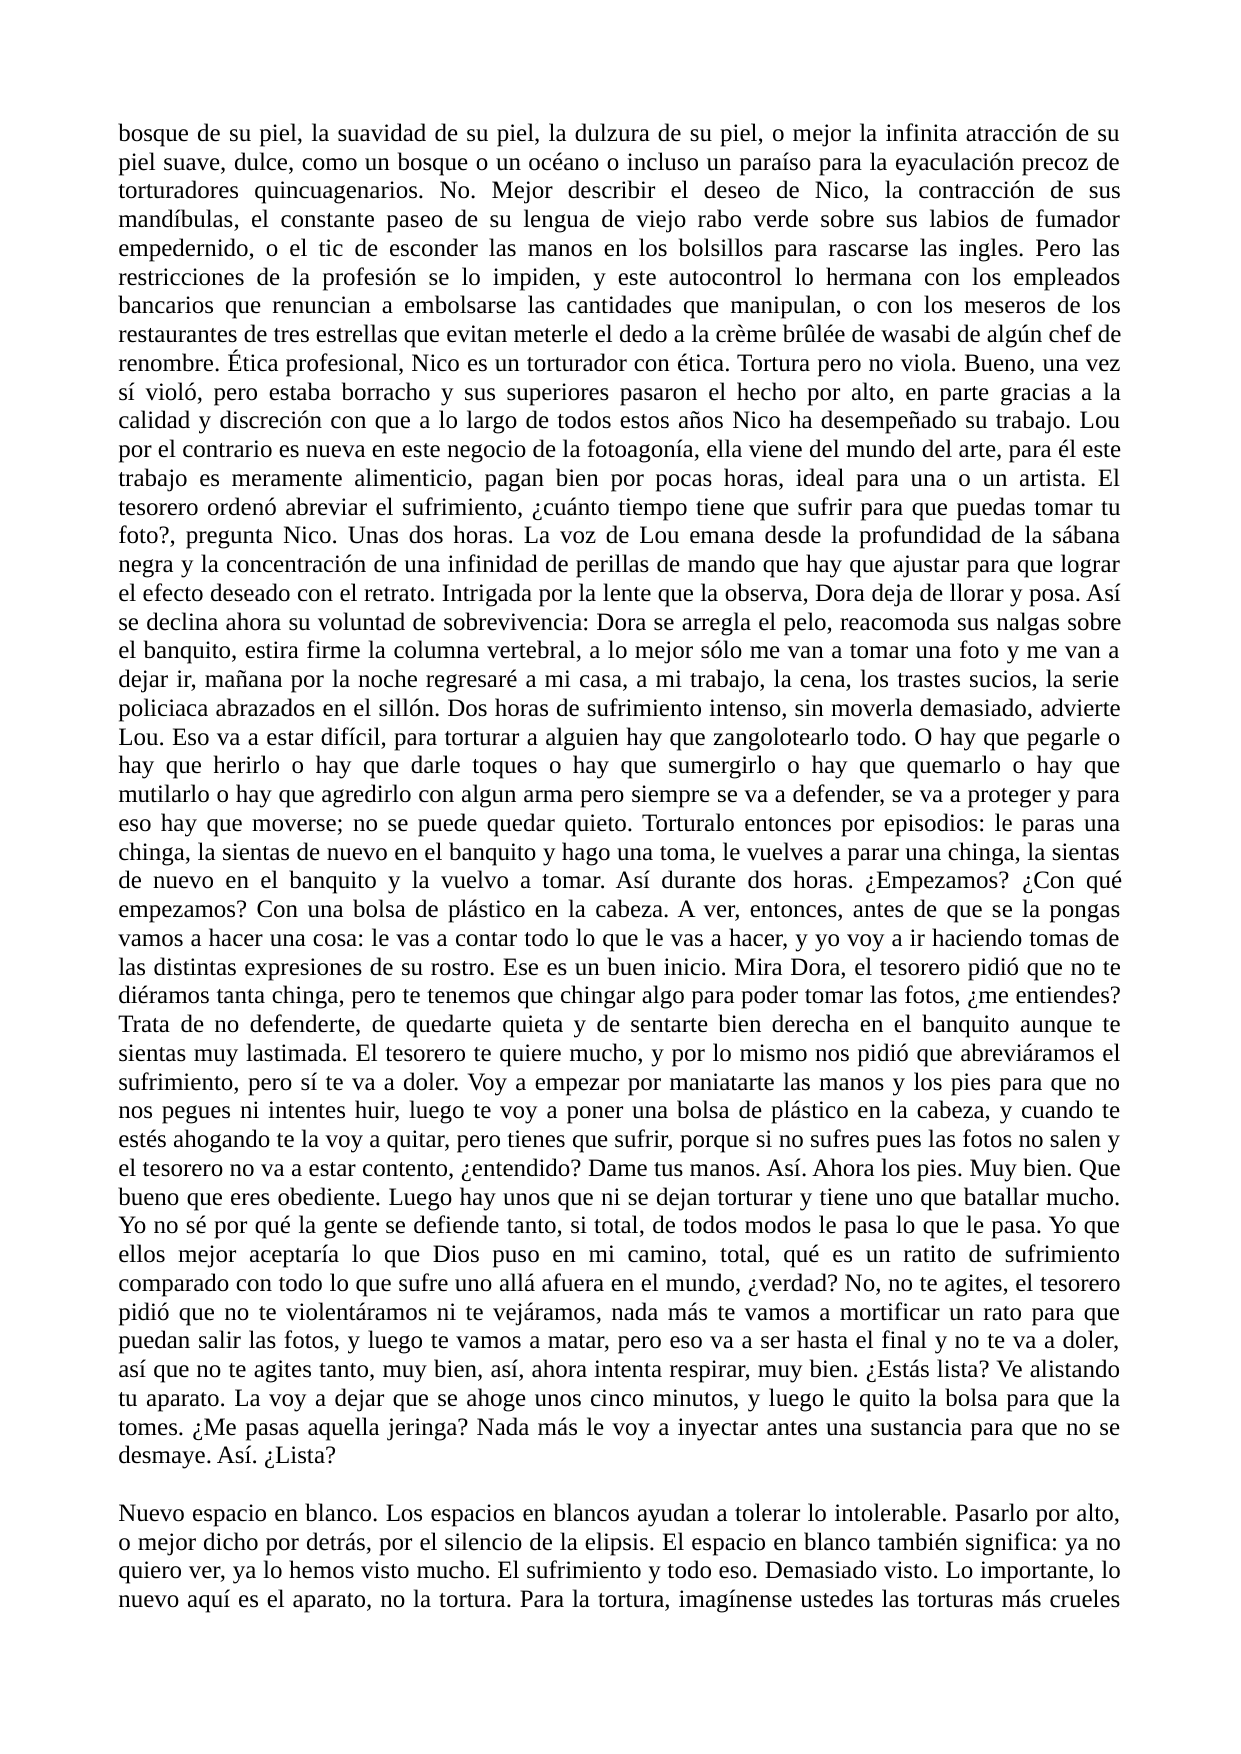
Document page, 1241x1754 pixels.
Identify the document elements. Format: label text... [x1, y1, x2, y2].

text Nuevo espacio en blanco. Los espacios en blancos ayudan a tolerar lo intolerable. Pasarlo por alto, o mejor dicho por detrás, por el silencio de la elipsis. El espacio en blanco también significa: ya no quiero ver, ya lo hemos visto mucho. El sufrimiento y todo eso. Demasiado visto. Lo importante, lo nuevo aquí es el aparato, no la tortura. Para la tortura, imagínense ustedes las torturas más crueles [118, 1498, 1122, 1613]
text bosque de su piel, la suavidad de su piel, la dulzura de su piel, o mejor la infinita atracción de su piel suave, dulce, como un bosque o un océano o incluso un paraíso para la eyaculación precoz de torturadores quincuagenarios. No. Mejor describir el deseo de Nico, la contracción de sus mandíbulas, el constante paseo de su lengua de viejo rabo verde sobre sus labios de fumador empedernido, o el tic de esconder las manos en los bolsillos para rascarse las ingles. Pero las restricciones de la profesión se lo impiden, y este autocontrol lo hermana con los empleados bancarios que renuncian a embolsarse las cantidades que manipulan, o con los meseros de los restaurantes de tres estrellas que evitan meterle el dedo a la crème brûlée de wasabi de algún chef de renombre. Ética profesional, Nico es un torturador con ética. Tortura pero no viola. Bueno, una vez sí violó, pero estaba borracho y sus superiores pasaron el hecho por alto, en parte gracias a la calidad y discreción con que a lo largo de todos estos años Nico ha desempeñado su trabajo. Lou por el contrario es nueva en este negocio de la fotoagonía, ella viene del mundo del arte, para él este trabajo es meramente alimenticio, pagan bien por pocas horas, ideal para una o un artista. El tesorero ordenó abreviar el sufrimiento, ¿cuánto tiempo tiene que sufrir para que puedas tomar tu foto?, pregunta Nico. Unas dos horas. La voz de Lou emana desde la profundidad de la sábana negra y la concentración de una infinidad de perillas de mando que hay que ajustar para que lograr el efecto deseado con el retrato. Intrigada por la lente que la observa, Dora deja de llorar y posa. Así se declina ahora su voluntad de sobrevivencia: Dora se arregla el pelo, reacomoda sus nalgas sobre el banquito, estira firme la columna vertebral, a lo mejor sólo me van a tomar una foto y me van a dejar ir, mañana por la noche regresaré a mi casa, a mi trabajo, la cena, los trastes sucios, la serie policiaca abrazados en el sillón. Dos horas de sufrimiento intenso, sin moverla demasiado, advierte Lou. Eso va a estar difícil, para torturar a alguien hay que zangolotearlo todo. O hay que pegarle o hay que herirlo o hay que darle toques o hay que sumergirlo o hay que quemarlo o hay que mutilarlo o hay que agredirlo con algun arma pero siempre se va a defender, se va a proteger y para eso hay que moverse; no se puede quedar quieto. Torturalo entonces por episodios: le paras una chinga, la sientas de nuevo en el banquito y hago una toma, le vuelves a parar una chinga, la sientas de nuevo en el banquito y la vuelvo a tomar. Así durante dos horas. ¿Empezamos? ¿Con qué empezamos? Con una bolsa de plástico en la cabeza. A ver, entonces, antes de que se la pongas vamos a hacer una cosa: le vas a contar todo lo que le vas a hacer, y yo voy a ir haciendo tomas de las distintas expresiones de su rostro. Ese es un buen inicio. Mira Dora, el tesorero pidió que no te diéramos tanta chinga, pero te tenemos que chingar algo para poder tomar las fotos, ¿me entiendes? Trata de no defenderte, de quedarte quieta y de sentarte bien derecha en el banquito aunque te sientas muy lastimada. El tesorero te quiere mucho, y por lo mismo nos pidió que abreviáramos el sufrimiento, pero sí te va a doler. Voy a empezar por maniatarte las manos y los pies para que no nos pegues ni intentes huir, luego te voy a poner una bolsa de plástico en la cabeza, y cuando te estés ahogando te la voy a quitar, pero tienes que sufrir, porque si no sufres pues las fotos no salen y el tesorero no va a estar contento, ¿entendido? Dame tus manos. Así. Ahora los pies. Muy bien. Que bueno que eres obediente. Luego hay unos que ni se dejan torturar y tiene uno que batallar mucho. Yo no sé por qué la gente se defiende tanto, si total, de todos modos le pasa lo que le pasa. Yo que ellos mejor aceptaría lo que Dios puso en mi camino, total, qué es un ratito de sufrimiento comparado con todo lo que sufre uno allá afuera en el mundo, ¿verdad? No, no te agites, el tesorero pidió que no te violentáramos ni te vejáramos, nada más te vamos a mortificar un rato para que puedan salir las fotos, y luego te vamos a matar, pero eso va a ser hasta el final y no te va a doler, así que no te agites tanto, muy bien, así, ahora intenta respirar, muy bien. ¿Estás lista? Ve alistando tu aparato. La voy a dejar que se ahoge unos cinco minutos, y luego le quito la bolsa para que la tomes. ¿Me pasas aquella jeringa? Nada más le voy a inyectar antes una sustancia para que no se desmaye. Así. ¿Lista? [118, 118, 1122, 1469]
